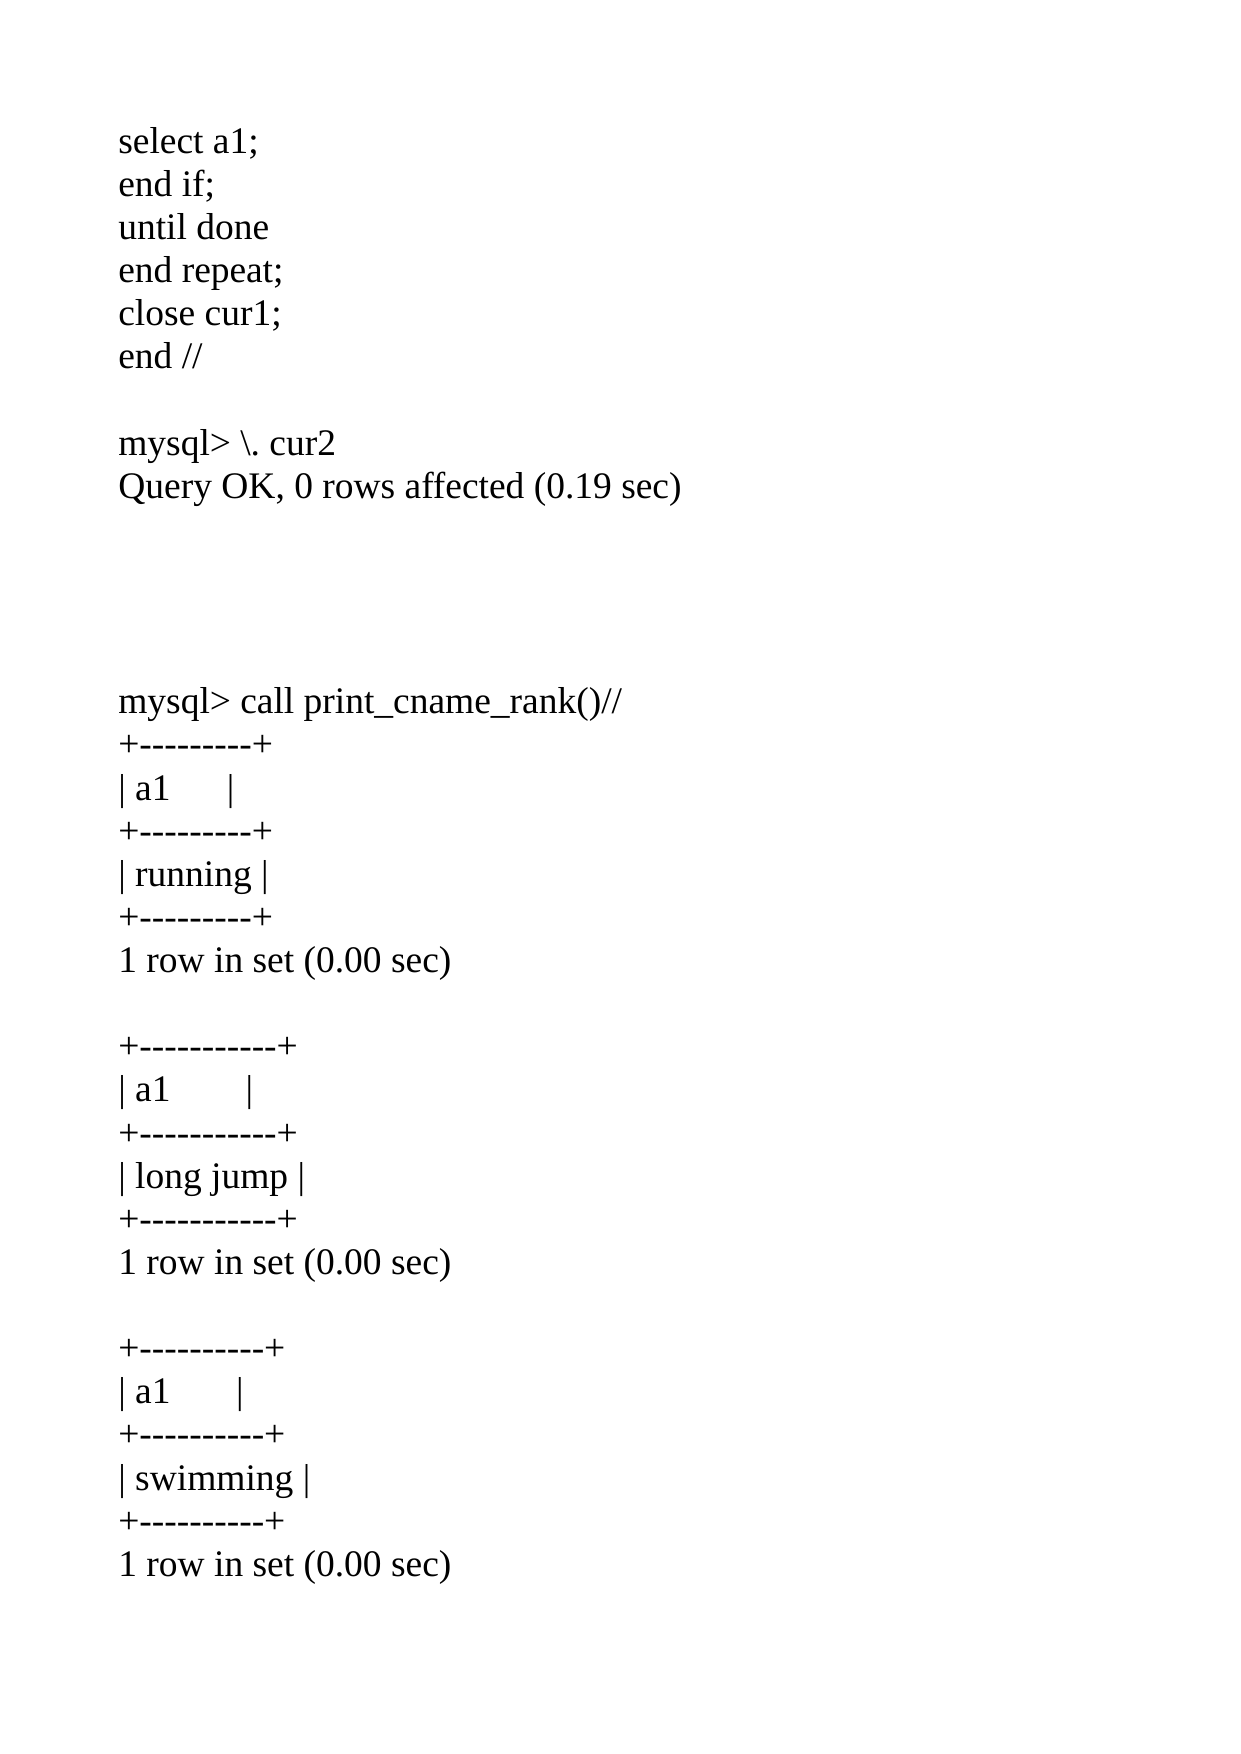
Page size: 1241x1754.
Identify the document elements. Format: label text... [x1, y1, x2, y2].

text end repeat; [118, 247, 1122, 291]
text | running | [118, 851, 1122, 894]
text | a1 | [118, 765, 1122, 808]
text Query OK, 0 rows affected (0.19 sec) [118, 463, 1122, 506]
text +----------+ [118, 1326, 1122, 1369]
text | long jump | [118, 1153, 1122, 1196]
text 1 row in set (0.00 sec) [118, 937, 1122, 981]
text +---------+ [118, 808, 1122, 851]
text | swimming | [118, 1455, 1122, 1498]
text +----------+ [118, 1498, 1122, 1541]
text | a1 | [118, 1067, 1122, 1110]
text mysql> call print_cname_rank()// [118, 679, 1122, 722]
text until done [118, 204, 1122, 247]
text close cur1; [118, 291, 1122, 334]
text 1 row in set (0.00 sec) [118, 1541, 1122, 1584]
text +----------+ [118, 1412, 1122, 1455]
text +-----------+ [118, 1196, 1122, 1239]
text 1 row in set (0.00 sec) [118, 1239, 1122, 1282]
text | a1 | [118, 1369, 1122, 1412]
text select a1; [118, 118, 1122, 161]
text +-----------+ [118, 1110, 1122, 1153]
text end if; [118, 161, 1122, 204]
text +---------+ [118, 722, 1122, 765]
text +---------+ [118, 894, 1122, 937]
text mysql> \. cur2 [118, 420, 1122, 463]
text end // [118, 334, 1122, 377]
text +-----------+ [118, 1024, 1122, 1067]
